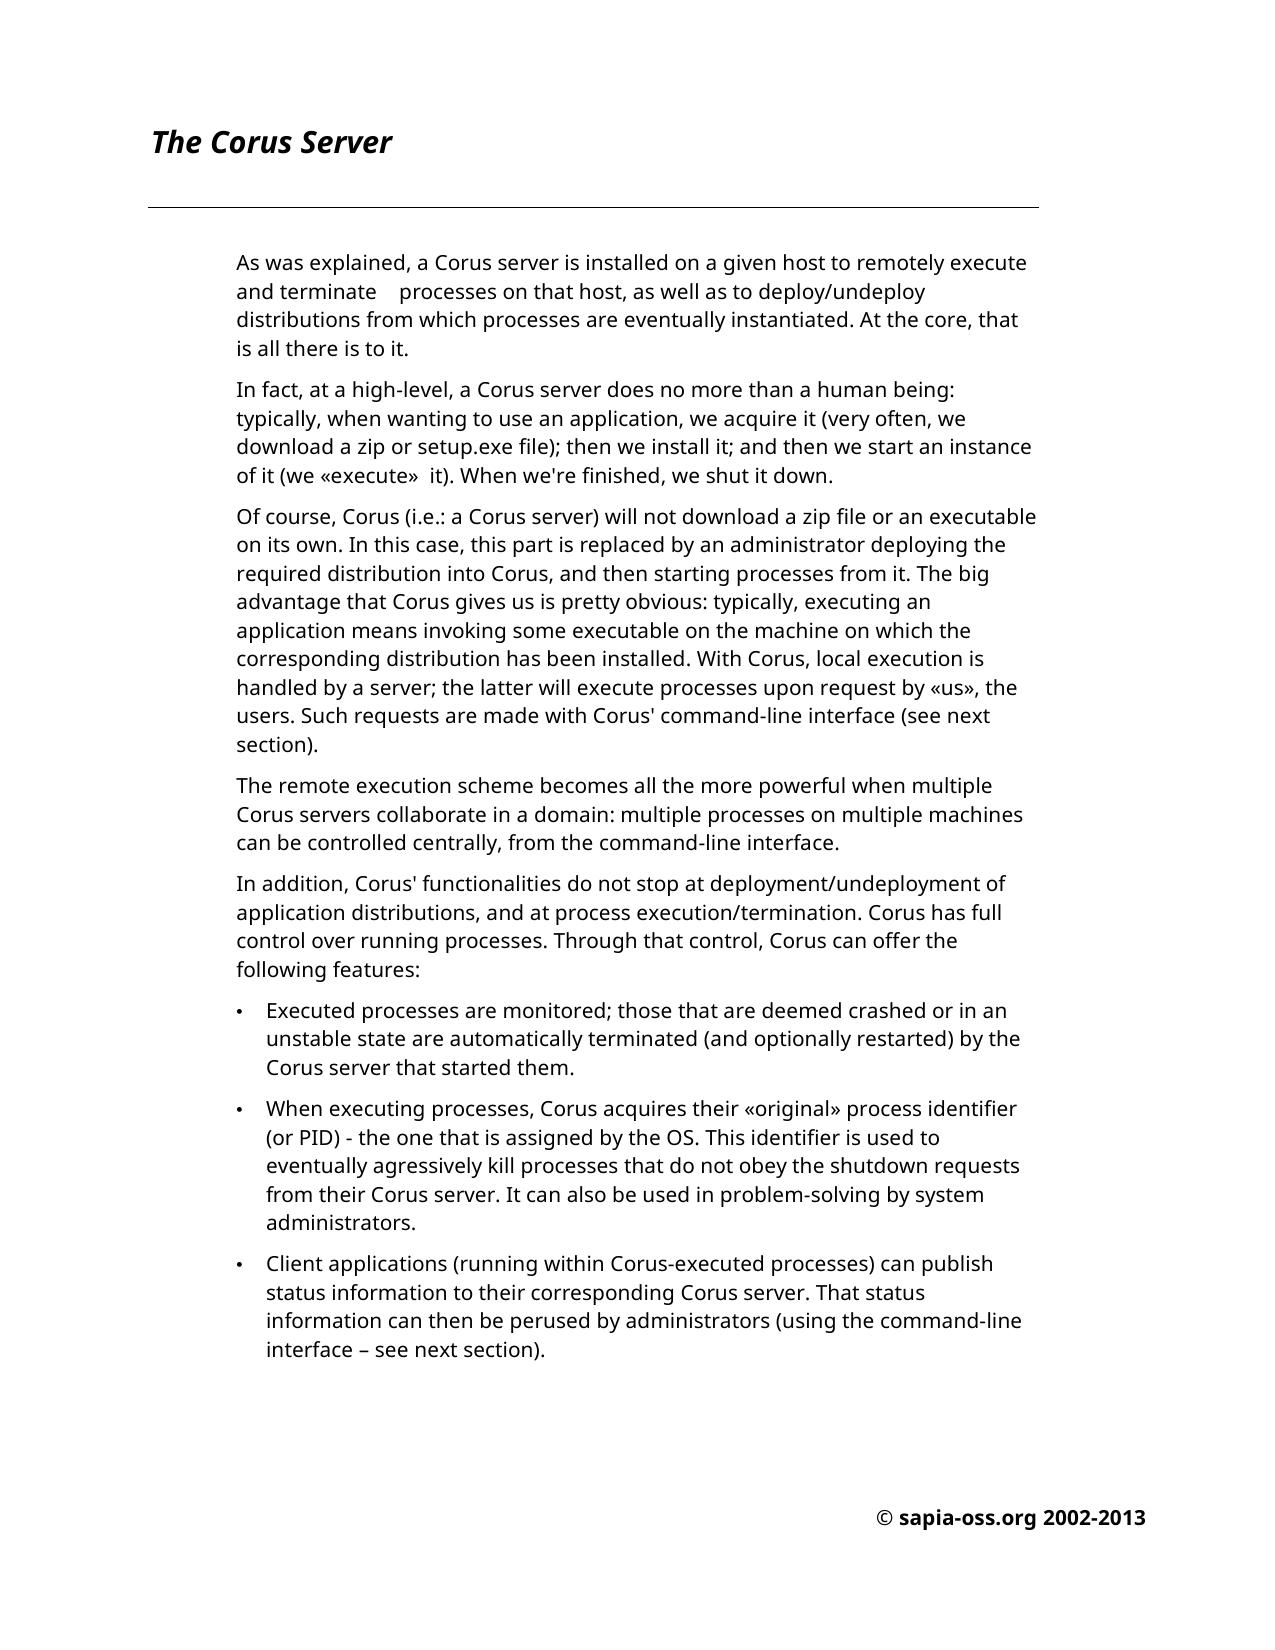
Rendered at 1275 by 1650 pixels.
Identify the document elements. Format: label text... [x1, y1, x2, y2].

text In addition, Corus' functionalities do not stop at deployment/undeployment of application distributions, and at process execution/termination. Corus has full control over running processes. Through that control, Corus can offer the following features: [236, 869, 1039, 983]
text Of course, Corus (i.e.: a Corus server) will not download a zip file or an executable on its own. In this case, this part is replaced by an administrator deploying the required distribution into Corus, and then starting processes from it. The big advantage that Corus gives us is pretty obvious: typically, executing an application means invoking some executable on the machine on which the corresponding distribution has been installed. With Corus, local execution is handled by a server; the latter will execute processes upon request by «us», the users. Such requests are made with Corus' command-line interface (see next section). [236, 502, 1039, 758]
text In fact, at a high-level, a Corus server does no more than a human being: typically, when wanting to use an application, we acquire it (very often, we download a zip or setup.exe file); then we install it; and then we start an instance of it (we «execute» it). When we're finished, we shut it down. [236, 375, 1039, 489]
text As was explained, a Corus server is installed on a given host to remotely execute and terminate processes on that host, as well as to deploy/undeploy distributions from which processes are eventually instantiated. At the core, that is all there is to it. [236, 248, 1039, 362]
list Client applications (running within Corus-executed processes) can publish status information to their corresponding Corus server. That status information can then be perused by administrators (using the command-line interface – see next section). [236, 1249, 1039, 1363]
subtitle The Corus Server [148, 118, 1039, 207]
text The remote execution scheme becomes all the more powerful when multiple Corus servers collaborate in a domain: multiple processes on multiple machines can be controlled centrally, from the command-line interface. [236, 771, 1039, 857]
list When executing processes, Corus acquires their «original» process identifier (or PID) - the one that is assigned by the OS. This identifier is used to eventually agressively kill processes that do not obey the shutdown requests from their Corus server. It can also be used in problem-solving by system administrators. [236, 1094, 1039, 1237]
list Executed processes are monitored; those that are deemed crashed or in an unstable state are automatically terminated (and optionally restarted) by the Corus server that started them. [236, 996, 1039, 1081]
